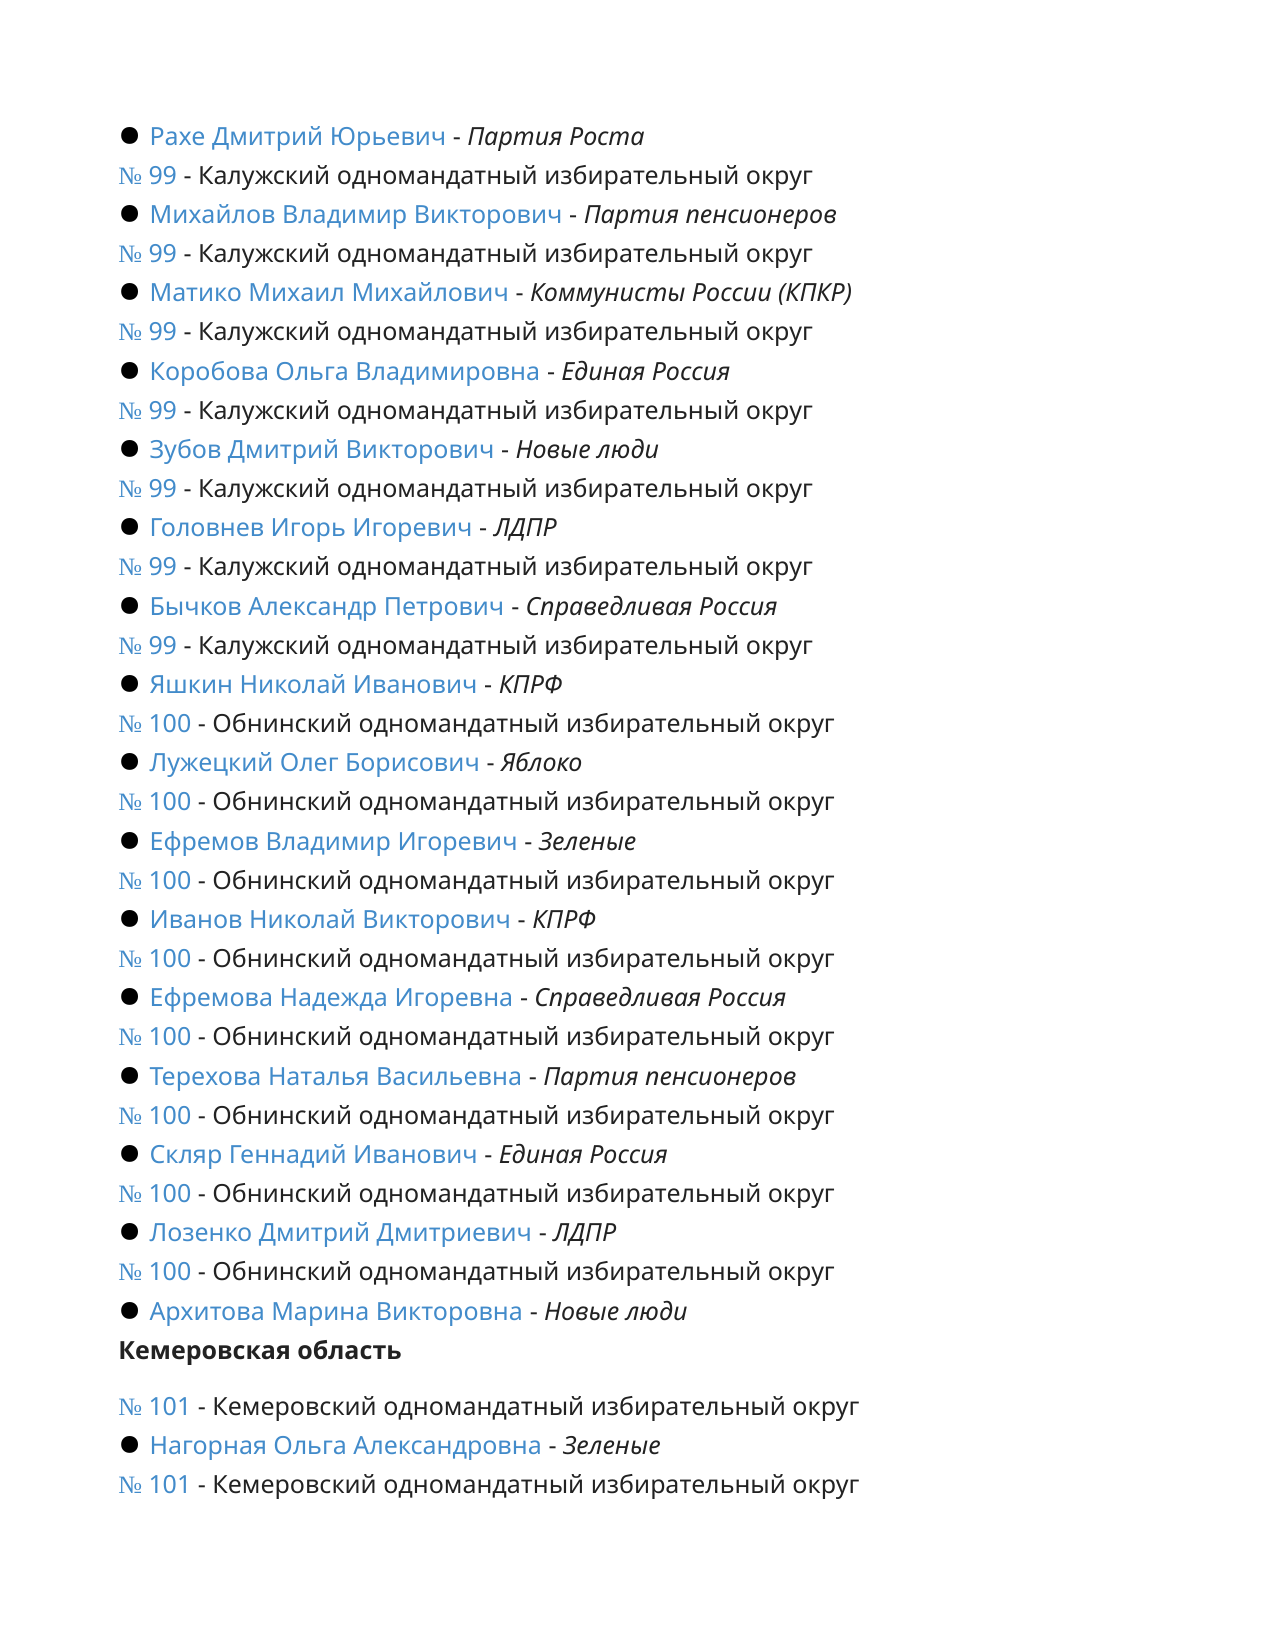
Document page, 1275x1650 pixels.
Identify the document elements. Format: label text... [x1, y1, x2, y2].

text № 99 - Калужский одномандатный избирательный округ [118, 471, 1157, 505]
text № 99 - Калужский одномандатный избирательный округ [118, 392, 1157, 426]
list Коробова Ольга Владимировна - Единая Россия [120, 353, 1157, 387]
text № 100 - Обнинский одномандатный избирательный округ [118, 706, 1157, 740]
text № 100 - Обнинский одномандатный избирательный округ [118, 1254, 1157, 1288]
list Ефремов Владимир Игоревич - Зеленые [120, 823, 1157, 857]
text № 99 - Калужский одномандатный избирательный округ [118, 314, 1157, 348]
list Яшкин Николай Иванович - КПРФ [120, 666, 1157, 701]
list Зубов Дмитрий Викторович - Новые люди [120, 431, 1157, 466]
list Лозенко Дмитрий Дмитриевич - ЛДПР [120, 1215, 1157, 1249]
list Ефремова Надежда Игоревна - Справедливая Россия [120, 980, 1157, 1014]
list Бычков Александр Петрович - Справедливая Россия [120, 588, 1157, 622]
list Иванов Николай Викторович - КПРФ [120, 901, 1157, 936]
text № 99 - Калужский одномандатный избирательный округ [118, 236, 1157, 270]
list Скляр Геннадий Иванович - Единая Россия [120, 1136, 1157, 1171]
text № 99 - Калужский одномандатный избирательный округ [118, 549, 1157, 583]
list Лужецкий Олег Борисович - Яблоко [120, 745, 1157, 779]
text № 100 - Обнинский одномандатный избирательный округ [118, 1097, 1157, 1131]
subtitle Кемеровская область [118, 1332, 1157, 1366]
text № 100 - Обнинский одномандатный избирательный округ [118, 1176, 1157, 1210]
list Рахе Дмитрий Юрьевич - Партия Роста [120, 118, 1157, 152]
text № 101 - Кемеровский одномандатный избирательный округ [118, 1467, 1157, 1501]
list Матико Михаил Михайлович - Коммунисты России (КПКР) [120, 275, 1157, 309]
text № 99 - Калужский одномандатный избирательный округ [118, 627, 1157, 661]
text № 100 - Обнинский одномандатный избирательный округ [118, 862, 1157, 896]
list Терехова Наталья Васильевна - Партия пенсионеров [120, 1058, 1157, 1092]
text № 101 - Кемеровский одномандатный избирательный округ [118, 1389, 1157, 1423]
list Михайлов Владимир Викторович - Партия пенсионеров [120, 196, 1157, 231]
list Нагорная Ольга Александровна - Зеленые [120, 1428, 1157, 1462]
text № 99 - Калужский одномандатный избирательный округ [118, 157, 1157, 191]
text № 100 - Обнинский одномандатный избирательный округ [118, 941, 1157, 975]
list Архитова Марина Викторовна - Новые люди [120, 1293, 1157, 1327]
text № 100 - Обнинский одномандатный избирательный округ [118, 784, 1157, 818]
text № 100 - Обнинский одномандатный избирательный округ [118, 1019, 1157, 1053]
list Головнев Игорь Игоревич - ЛДПР [120, 510, 1157, 544]
